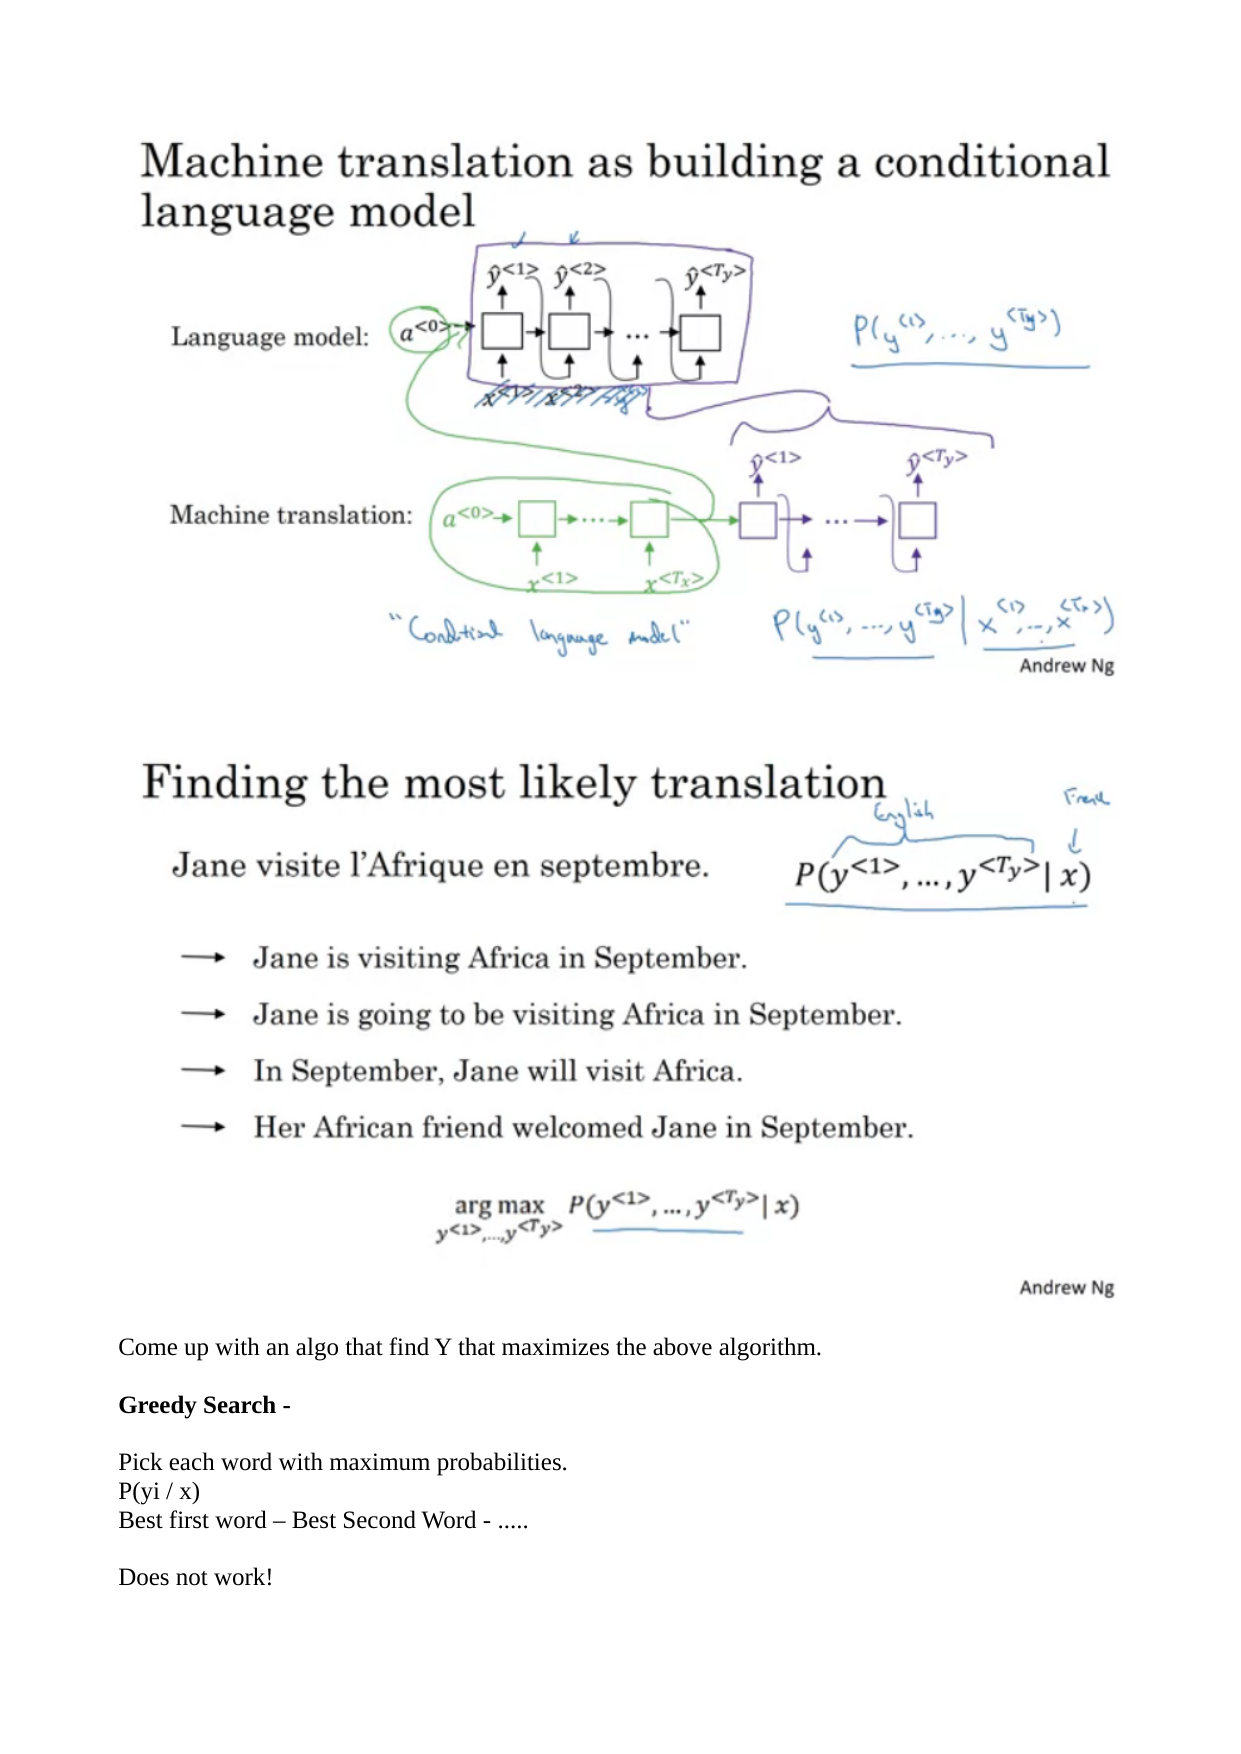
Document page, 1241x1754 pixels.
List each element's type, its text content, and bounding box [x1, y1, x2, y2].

text Pick each word with maximum probabilities. [118, 1447, 1122, 1476]
text Best first word – Best Second Word - ..... [118, 1505, 1122, 1533]
picture [118, 118, 1123, 682]
text P(yi / x) [118, 1476, 1122, 1505]
text Does not work! [118, 1562, 1122, 1591]
text Come up with an algo that find Y that maximizes the above algorithm. [118, 1332, 1122, 1361]
picture [118, 739, 1123, 1304]
text Greedy Search - [118, 1390, 1122, 1418]
